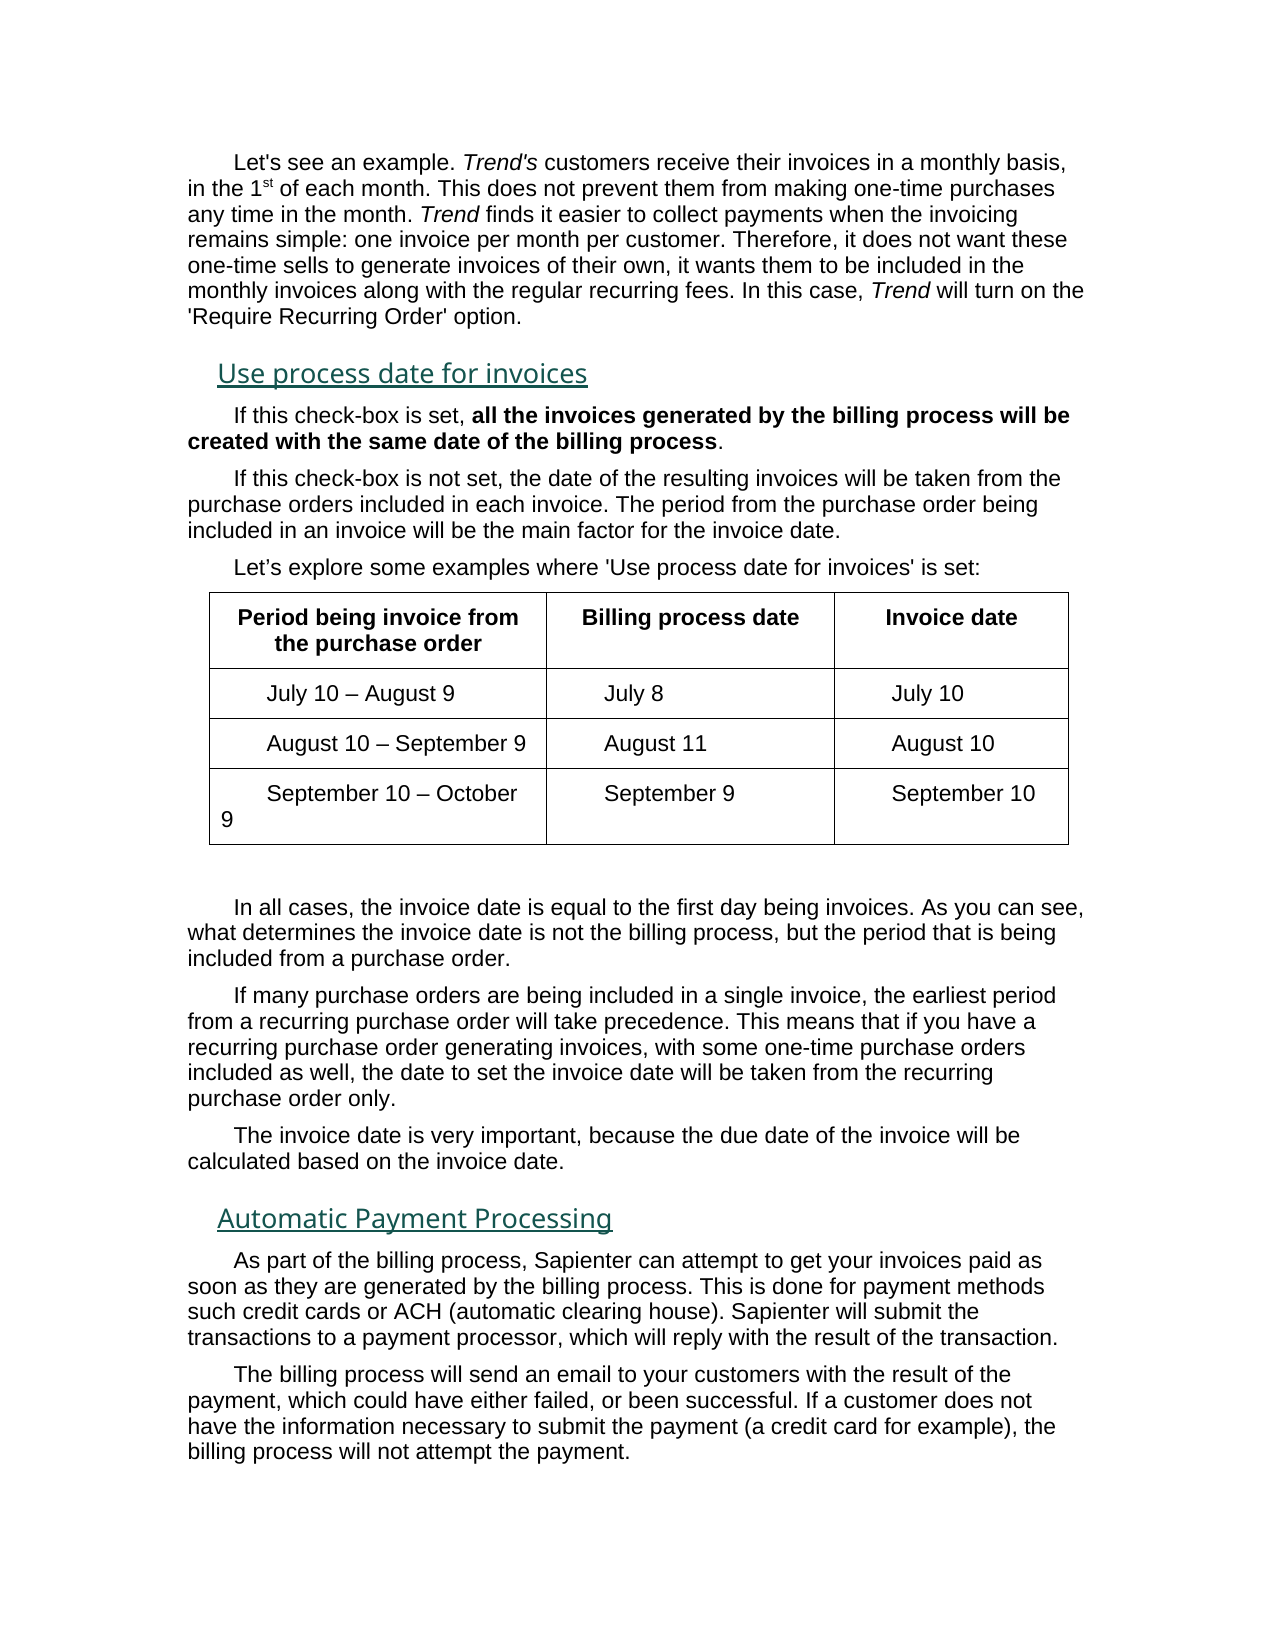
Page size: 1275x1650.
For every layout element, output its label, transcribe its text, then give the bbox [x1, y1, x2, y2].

text The invoice date is very important, because the due date of the invoice will be calculated based on the invoice date. [187, 1123, 1087, 1174]
table_cell July 10 – August 9 [210, 669, 546, 718]
text As part of the billing process, Sapienter can attempt to get your invoices paid as soon as they are generated by the billing process. This is done for payment methods such credit cards or ACH (automatic clearing house). Sapienter will submit the transactions to a payment processor, which will reply with the result of the transaction. [187, 1248, 1087, 1350]
text In all cases, the invoice date is equal to the first day being invoices. As you can see, what determines the invoice date is not the billing process, but the period that is being included from a purchase order. [187, 894, 1087, 971]
table_cell September 10 – October 9 [210, 769, 546, 844]
table_cell August 11 [547, 719, 834, 768]
subtitle Use process date for invoices [217, 354, 1087, 391]
text Let’s explore some examples where 'Use process date for invoices' is set: [187, 555, 1087, 580]
text The billing process will send an email to your customers with the result of the payment, which could have either failed, or been successful. If a customer does not have the information necessary to submit the payment (a credit card for example), the billing process will not attempt the payment. [187, 1362, 1087, 1464]
table_cell August 10 [835, 719, 1068, 768]
text If this check-box is set, all the invoices generated by the billing process will be created with the same date of the billing process. [187, 403, 1087, 454]
table_cell September 9 [547, 769, 834, 844]
table_cell July 10 [835, 669, 1068, 718]
table_cell July 8 [547, 669, 834, 718]
text Let's see an example. Trend's customers receive their invoices in a monthly basis, in the 1st of each month. This does not prevent them from making one-time purchases any time in the month. Trend finds it easier to collect payments when the invoicing remains simple: one invoice per month per customer. Therefore, it does not want these one-time sells to generate invoices of their own, it wants them to be included in the monthly invoices along with the regular recurring fees. In this case, Trend will turn on the 'Require Recurring Order' option. [187, 150, 1087, 329]
table_header Invoice date [835, 593, 1068, 668]
table_header Billing process date [547, 593, 834, 668]
text If many purchase orders are being included in a single invoice, the earliest period from a recurring purchase order will take precedence. This means that if you have a recurring purchase order generating invoices, with some one-time purchase orders included as well, the date to set the invoice date will be taken from the recurring purchase order only. [187, 983, 1087, 1111]
text If this check-box is not set, the date of the resulting invoices will be taken from the purchase orders included in each invoice. The period from the purchase order being included in an invoice will be the main factor for the invoice date. [187, 466, 1087, 543]
subtitle Automatic Payment Processing [217, 1199, 1087, 1236]
table_header Period being invoice from the purchase order [210, 593, 546, 668]
table_cell September 10 [835, 769, 1068, 844]
table_cell August 10 – September 9 [210, 719, 546, 768]
